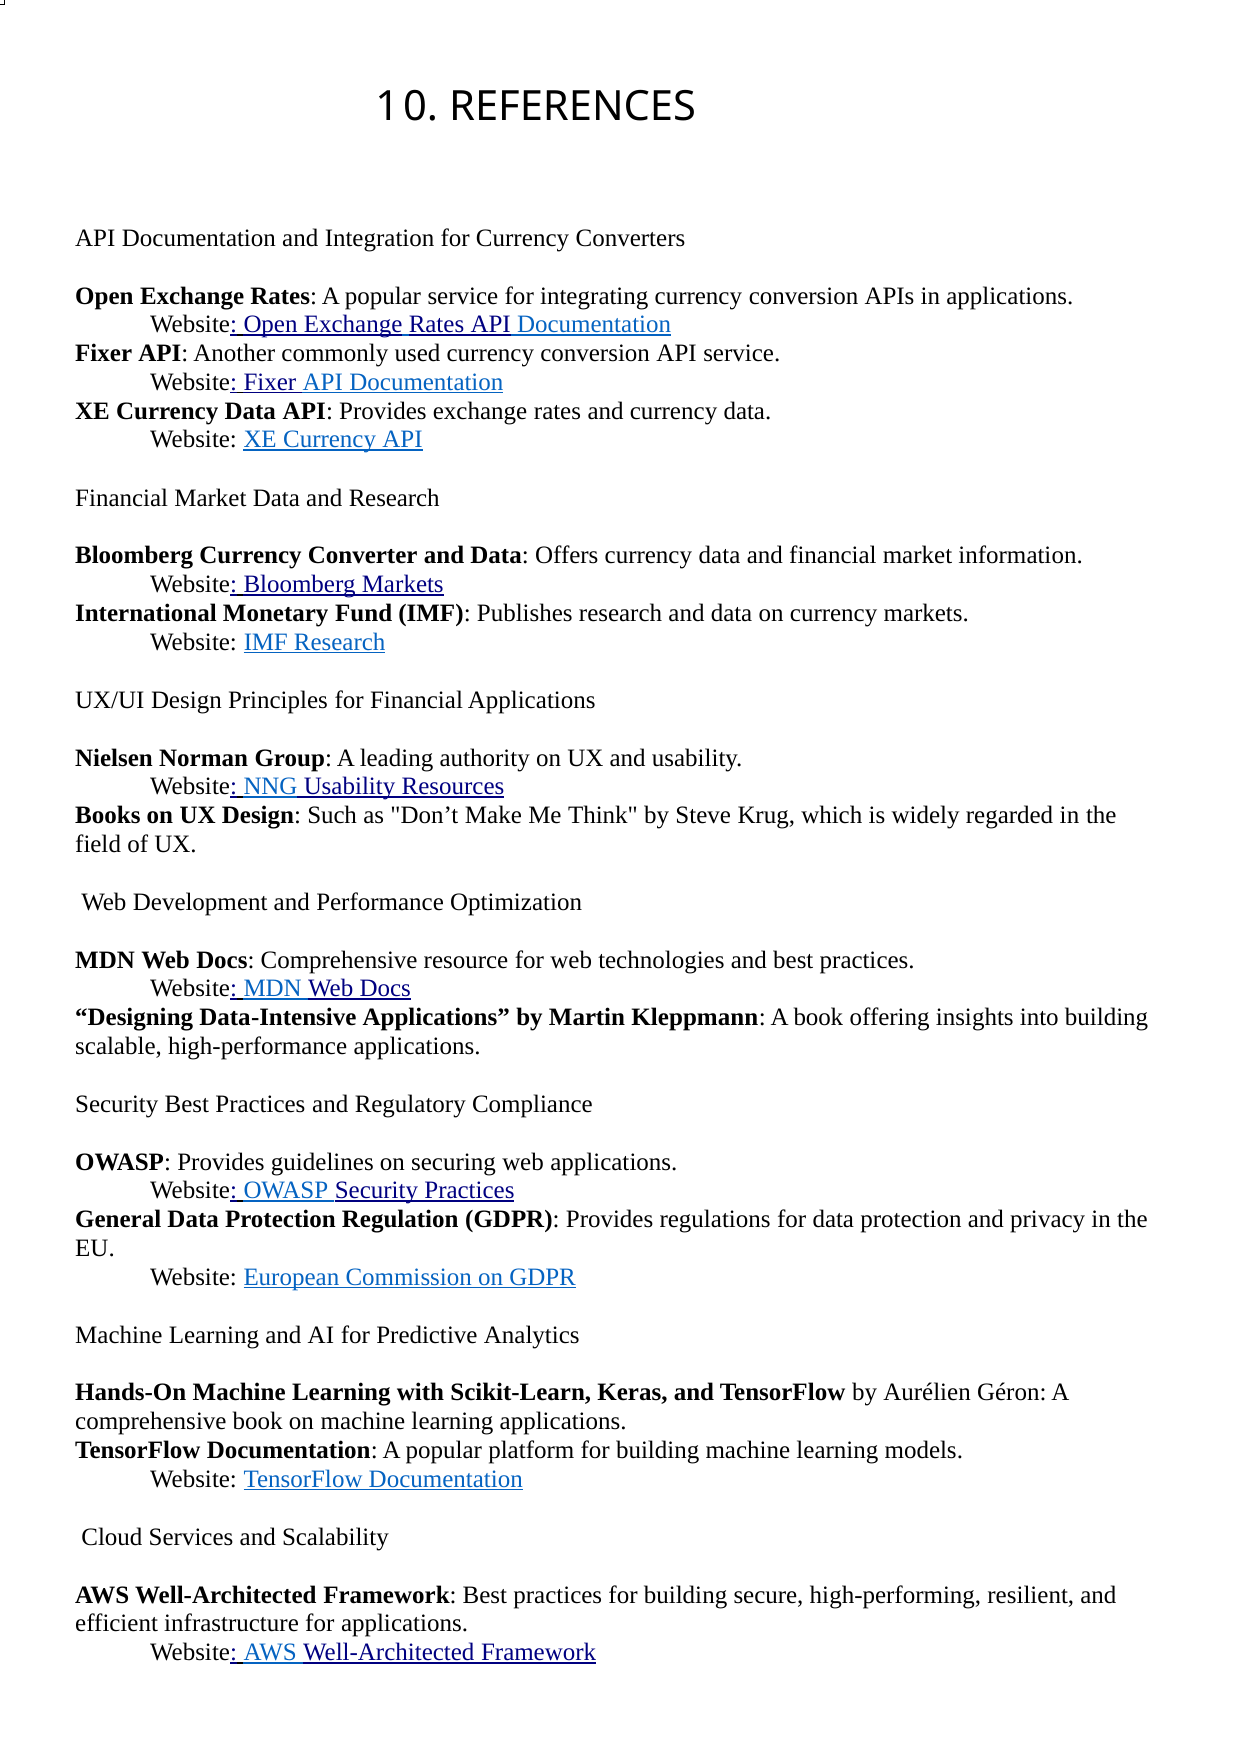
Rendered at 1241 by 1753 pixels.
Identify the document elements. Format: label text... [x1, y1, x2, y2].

text Nielsen Norman Group: A leading authority on UX and usability. [75, 744, 1141, 772]
text General Data Protection Regulation (GDPR): Provides regulations for data protection and privacy in the [75, 1205, 1173, 1233]
text Open Exchange Rates: A popular service for integrating currency conversion APIs in applications. [75, 282, 1101, 310]
text Designing Data-Intensive Applications” by Martin Kleppmann: A book offering insights into building [87, 1003, 1176, 1031]
text API Documentation and Integration for Currency Converters [75, 224, 709, 252]
text XE Currency Data API: Provides exchange rates and currency data. [75, 397, 1101, 425]
text 0. REFERENCES [403, 73, 794, 132]
text Machine Learning and AI for Predictive Analytics [75, 1321, 604, 1349]
text Cloud Services and Scalability [81, 1523, 414, 1551]
text scalable, high-performance applications. [75, 1032, 505, 1060]
text Website: IMF Research [150, 628, 1108, 656]
text Financial Market Data and Research [75, 484, 465, 512]
text EU. [75, 1234, 139, 1262]
text Website: European Commission on GDPR [150, 1263, 603, 1291]
text Security Best Practices and Regulatory Compliance [75, 1090, 617, 1118]
text International Monetary Fund (IMF): Publishes research and data on currency markets. [75, 599, 1108, 627]
text Fixer API: Another commonly used currency conversion API service. [75, 339, 1101, 367]
text Website: AWS Well-Architected Framework [150, 1638, 627, 1666]
text Hands-On Machine Learning with Scikit-Learn, Keras, and TensorFlow by Aurélien Géron: A [75, 1379, 1098, 1406]
text efficient infrastructure for applications. [75, 1610, 1146, 1637]
text Website: OWASP Security Practices [150, 1177, 1173, 1204]
text Website: Open Exchange Rates API Documentation [150, 311, 1101, 338]
text comprehensive book on machine learning applications. [75, 1407, 1098, 1435]
text Website: Bloomberg Markets [150, 570, 1108, 598]
text Website: NNG Usability Resources [150, 773, 1141, 800]
text field of UX. [75, 830, 1141, 858]
text OWASP: Provides guidelines on securing web applications. [75, 1148, 1173, 1176]
text “ [75, 1003, 87, 1031]
text Web Development and Performance Optimization [81, 888, 609, 916]
text AWS Well-Architected Framework: Best practices for building secure, high-performing, resilient, and [75, 1581, 1146, 1609]
text Website: Fixer API Documentation [150, 368, 1101, 396]
text UX/UI Design Principles for Financial Applications [75, 686, 621, 714]
text MDN Web Docs: Comprehensive resource for web technologies and best practices. [75, 946, 940, 974]
text Website: MDN Web Docs [150, 975, 439, 1002]
text Bloomberg Currency Converter and Data: Offers currency data and financial market information. [75, 542, 1108, 569]
text TensorFlow Documentation: A popular platform for building machine learning models. [75, 1436, 1098, 1464]
text Books on UX Design: Such as "Don’t Make Me Think" by Steve Krug, which is widely regarded in the [75, 801, 1141, 829]
text Website: TensorFlow Documentation [150, 1465, 1098, 1493]
text 1 [375, 73, 403, 132]
text Website: XE Currency API [150, 426, 1101, 453]
